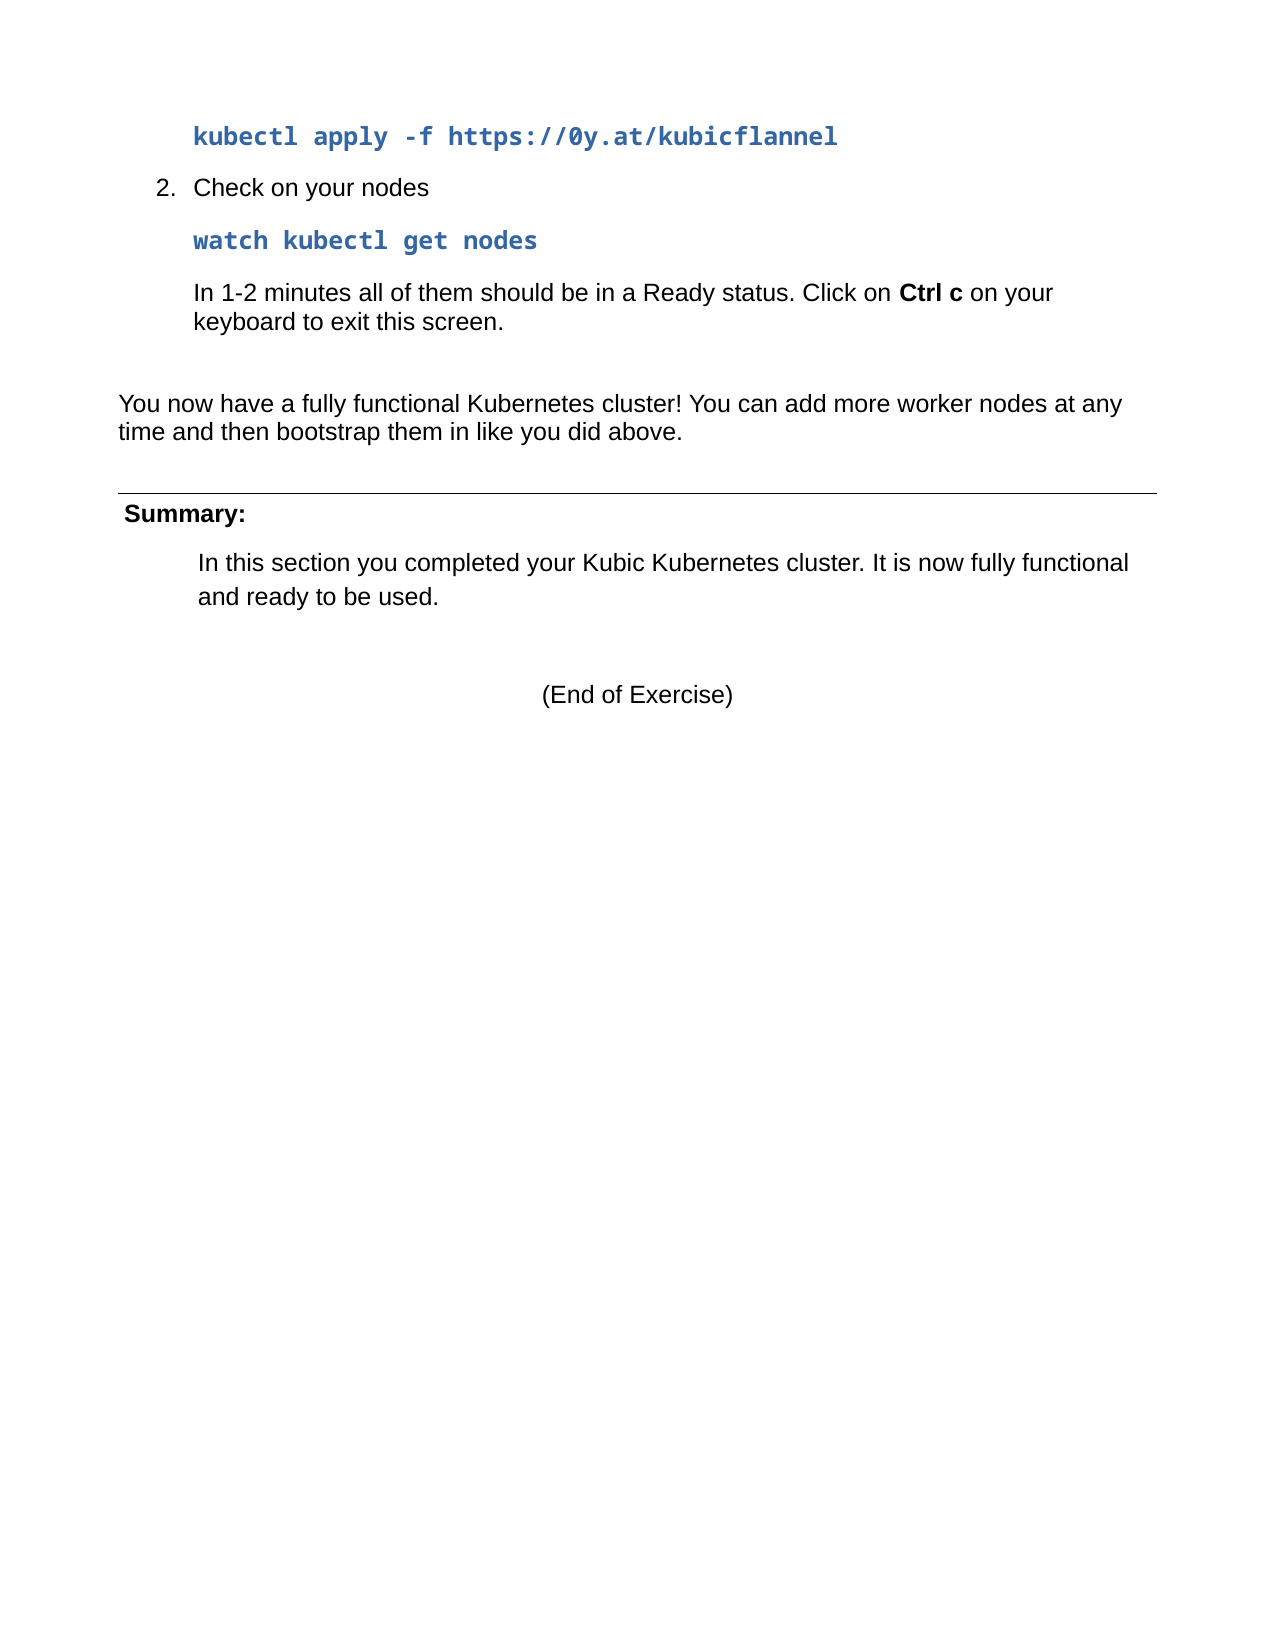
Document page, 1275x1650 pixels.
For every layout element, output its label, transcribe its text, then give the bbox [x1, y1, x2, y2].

list Check on your nodes [156, 173, 1157, 202]
table_header Summary: In this section you completed your Kubic Kubernetes cluster. It is now fully functional and ready to be used. [118, 494, 1157, 631]
list kubectl apply -f https://0y.at/kubicflannel [156, 118, 1157, 152]
text (End of Exercise) [118, 680, 1157, 709]
text You now have a fully functional Kubernetes cluster! You can add more worker nodes at any time and then bootstrap them in like you did above. [118, 388, 1157, 446]
list In 1-2 minutes all of them should be in a Ready status. Click on Ctrl c on your keyboard to exit this screen. [156, 278, 1157, 336]
list watch kubectl get nodes [156, 223, 1157, 257]
